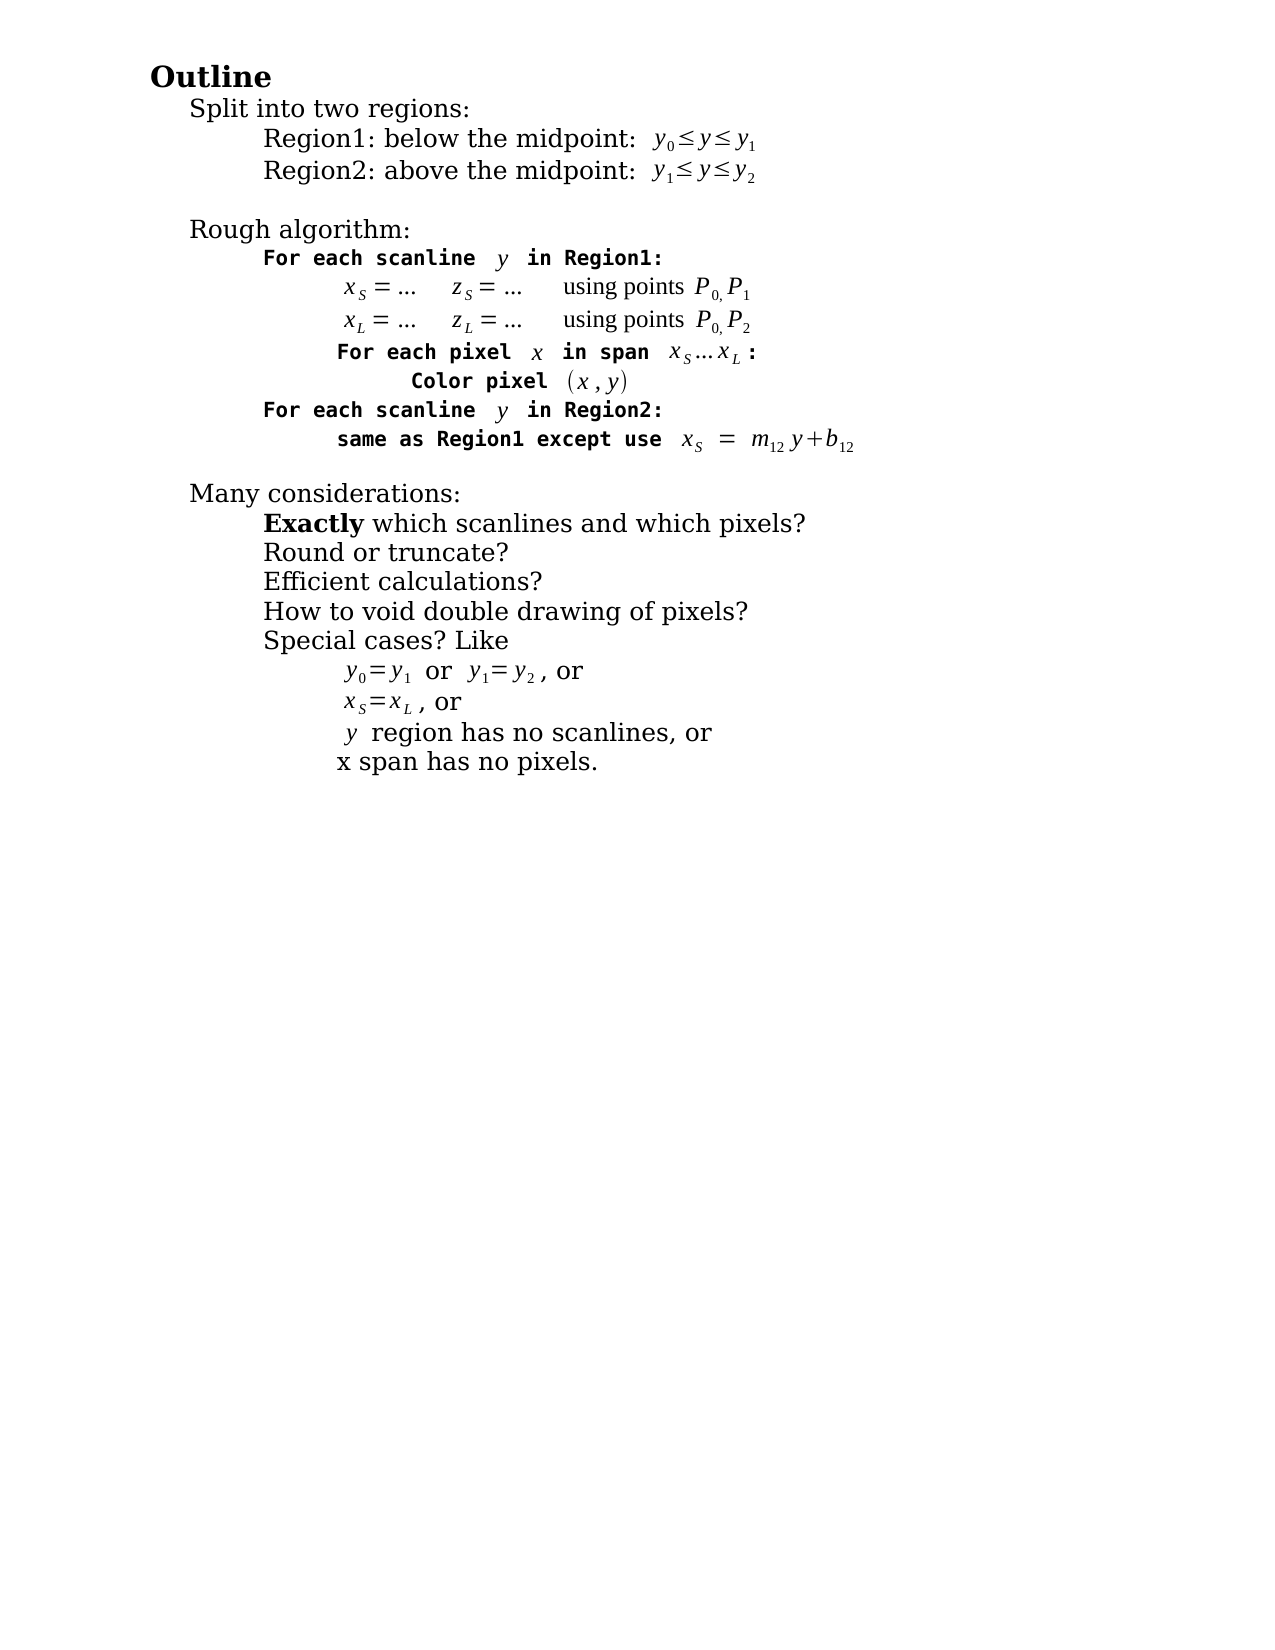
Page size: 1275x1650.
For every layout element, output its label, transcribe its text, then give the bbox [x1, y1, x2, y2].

text For each pixel in span : [189, 336, 662, 368]
text or [417, 655, 460, 687]
text Exactly which scanlines and which pixels? [189, 509, 1125, 538]
text Rough algorithm: [189, 216, 1125, 245]
text [762, 124, 1125, 155]
text Split into two regions: [189, 94, 1125, 124]
text x span has no pixels. [189, 747, 1125, 776]
text For each scanline [189, 396, 488, 424]
text in Region2: [514, 396, 1125, 424]
text Special cases? Like [189, 626, 1125, 655]
text in Region1: [514, 245, 1125, 272]
text Round or truncate? [189, 538, 1125, 567]
text [762, 155, 1125, 186]
text [634, 368, 1125, 396]
text , or [418, 687, 1125, 718]
text For each scanline [189, 245, 488, 272]
text Region2: above the midpoint: [189, 155, 644, 186]
subtitle Outline [150, 60, 1125, 94]
text Region1: below the midpoint: [189, 124, 645, 155]
text region has no scanlines, or [189, 718, 1125, 747]
text Efficient calculations? [189, 567, 1125, 597]
text Color pixel [189, 368, 561, 396]
text For each pixel in span : [746, 336, 1125, 368]
text How to void double drawing of pixels? [189, 597, 1125, 626]
text [859, 424, 1125, 455]
text [189, 655, 337, 687]
text same as Region1 except use [189, 424, 674, 455]
text Many considerations: [189, 479, 1125, 509]
text [189, 687, 337, 718]
text , or [540, 655, 1125, 687]
